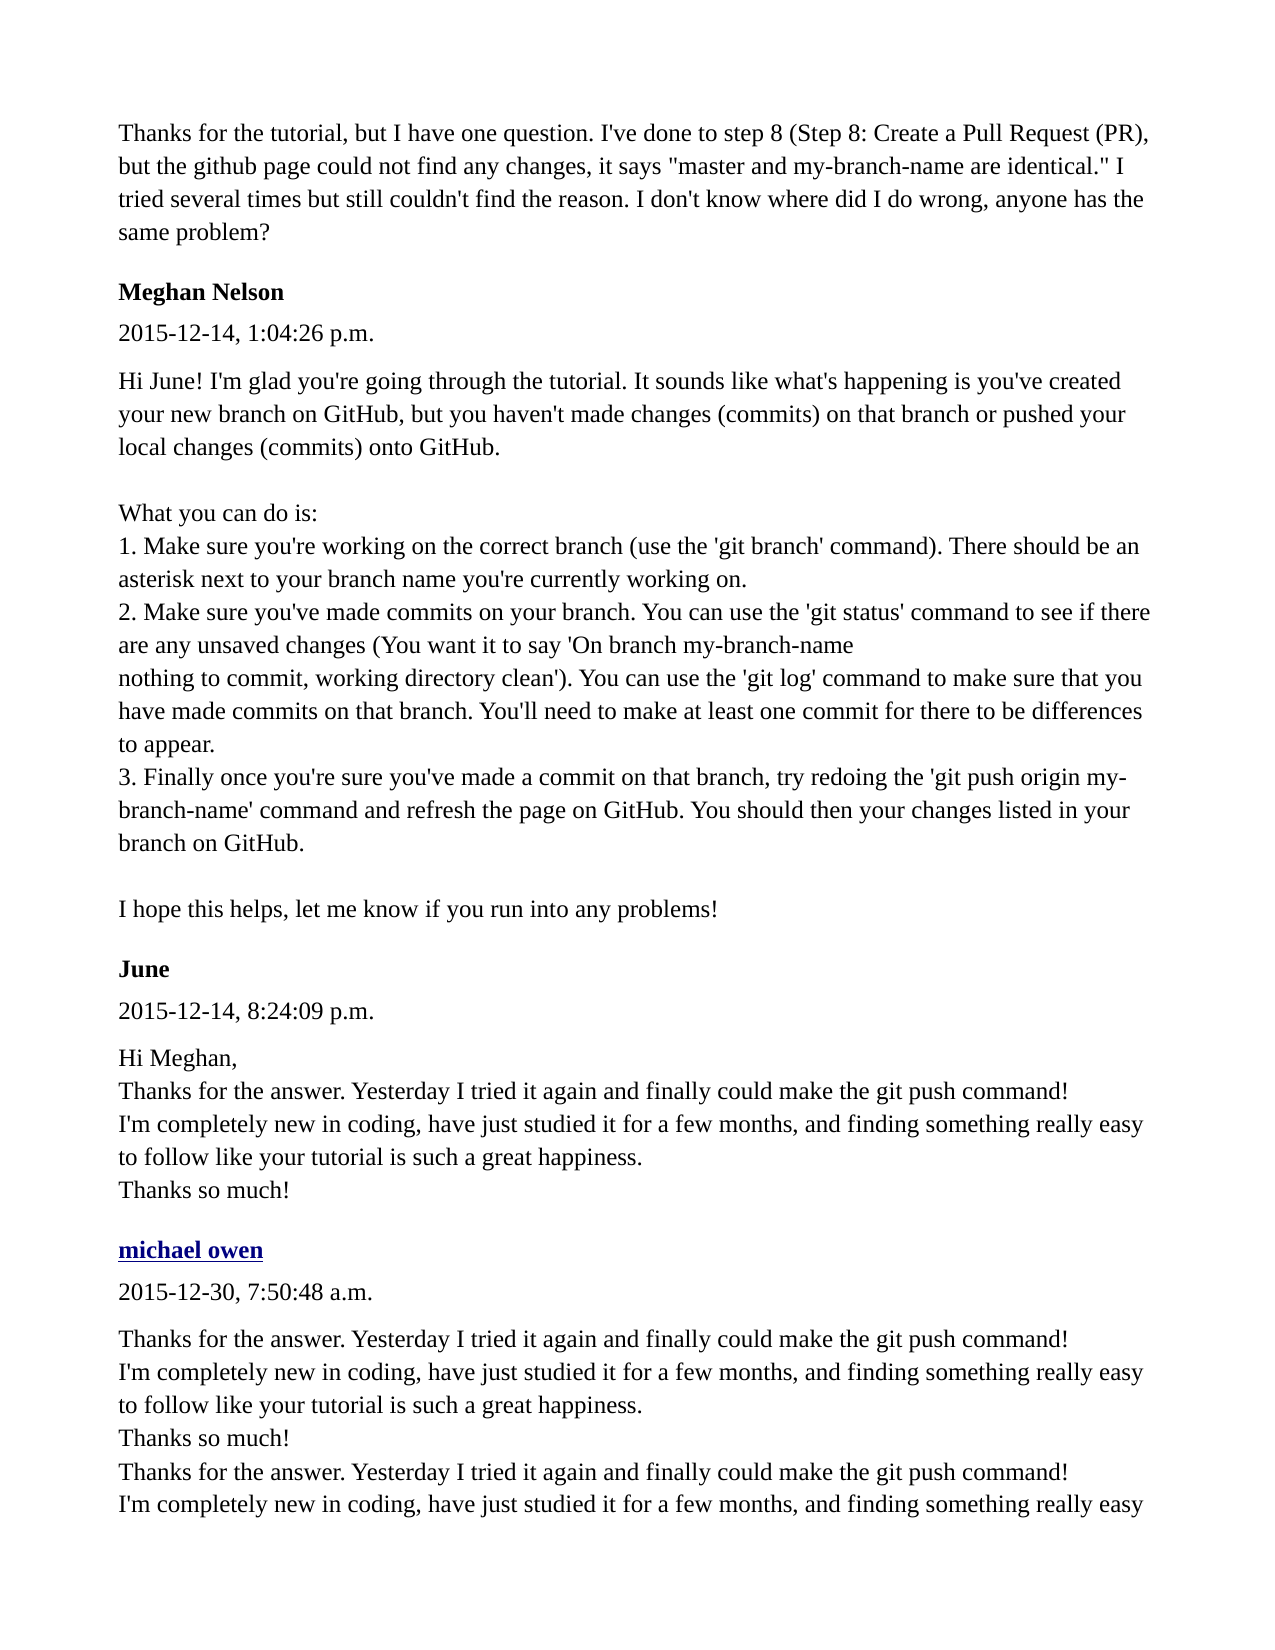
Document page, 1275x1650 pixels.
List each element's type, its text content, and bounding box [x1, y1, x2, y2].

subtitle michael owen [118, 1236, 1157, 1264]
text Hi June! I'm glad you're going through the tutorial. It sounds like what's happening is you've created your new branch on GitHub, but you haven't made changes (commits) on that branch or pushed your local changes (commits) onto GitHub. What you can do is: 1. Make sure you're working on the correct branch (use the 'git branch' command). There should be an asterisk next to your branch name you're currently working on. 2. Make sure you've made commits on your branch. You can use the 'git status' command to see if there are any unsaved changes (You want it to say 'On branch my-branch-name nothing to commit, working directory clean'). You can use the 'git log' command to make sure that you have made commits on that branch. You'll need to make at least one commit for there to be differences to appear. 3. Finally once you're sure you've made a commit on that branch, try redoing the 'git push origin my-branch-name' command and refresh the page on GitHub. You should then your changes listed in your branch on GitHub. I hope this helps, let me know if you run into any problems! [118, 366, 1157, 923]
subtitle Meghan Nelson [118, 277, 1157, 306]
text Hi Meghan, Thanks for the answer. Yesterday I tried it again and finally could make the git push command! I'm completely new in coding, have just studied it for a few months, and finding something really easy to follow like your tutorial is such a great happiness. Thanks so much! [118, 1043, 1157, 1204]
text Thanks for the answer. Yesterday I tried it again and finally could make the git push command! I'm completely new in coding, have just studied it for a few months, and finding something really easy to follow like your tutorial is such a great happiness. Thanks so much! Thanks for the answer. Yesterday I tried it again and finally could make the git push command! I'm completely new in coding, have just studied it for a few months, and finding something really easy [118, 1324, 1157, 1518]
text Thanks for the tutorial, but I have one question. I've done to step 8 (Step 8: Create a Pull Request (PR), but the github page could not find any changes, it says "master and my-branch-name are identical." I tried several times but still couldn't find the reason. I don't know where did I do wrong, anyone has the same problem? [118, 118, 1157, 246]
text 2015-12-14, 8:24:09 p.m. [118, 996, 1157, 1024]
text 2015-12-14, 1:04:26 p.m. [118, 318, 1157, 347]
text 2015-12-30, 7:50:48 a.m. [118, 1277, 1157, 1306]
subtitle June [118, 954, 1157, 983]
